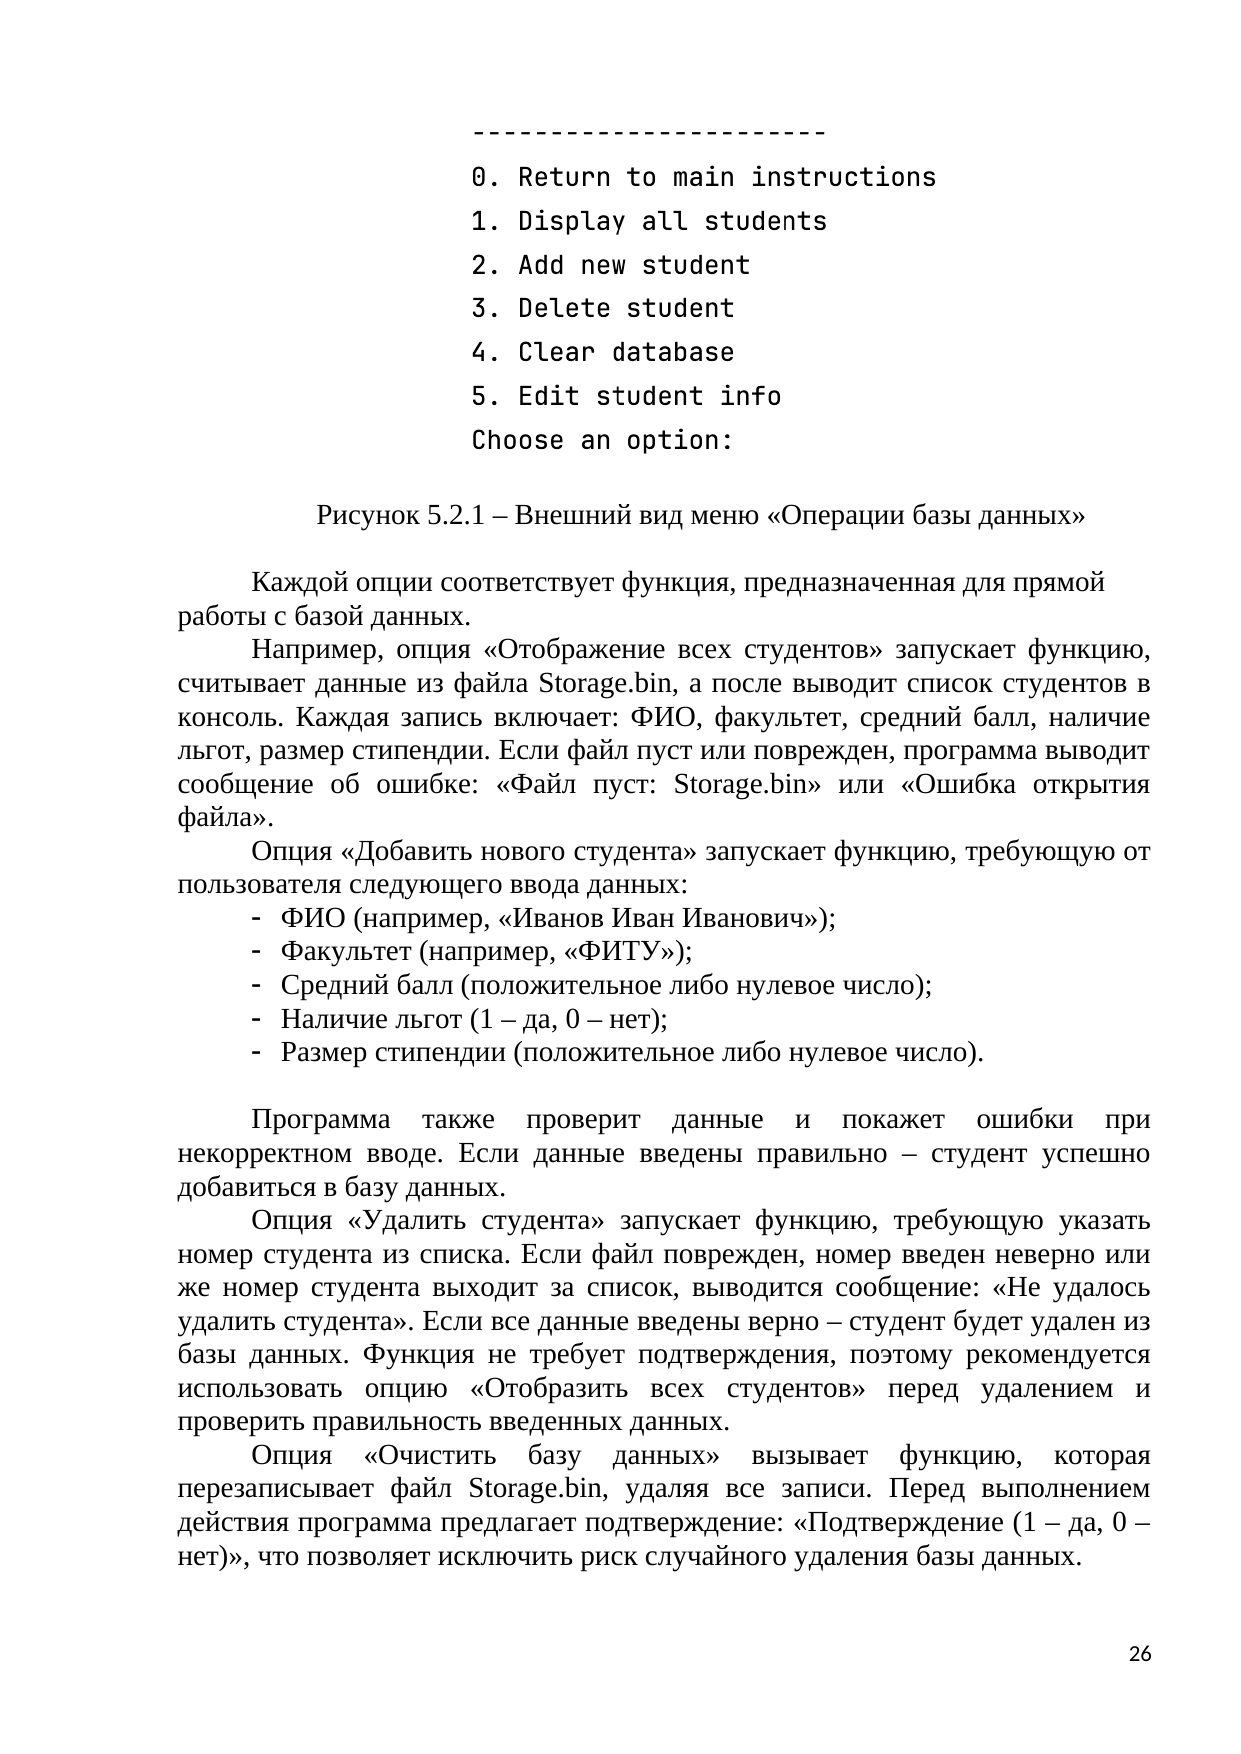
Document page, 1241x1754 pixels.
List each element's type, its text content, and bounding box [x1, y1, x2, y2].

text Опция «Очистить базу данных» вызывает функцию, которая перезаписывает файл Storage.bin, удаляя все записи. Перед выполнением действия программа предлагает подтверждение: «Подтверждение (1 – да, 0 – нет)», что позволяет исключить риск случайного удаления базы данных. [177, 1437, 1152, 1571]
text Программа также проверит данные и покажет ошибки при некорректном вводе. Если данные введены правильно – студент успешно добавиться в базу данных. [177, 1102, 1152, 1202]
text Опция «Добавить нового студента» запускает функцию, требующую от пользователя следующего ввода данных: [177, 833, 1152, 900]
list Размер стипендии (положительное либо нулевое число). [177, 1034, 1152, 1068]
list Факультет (например, «ФИТУ»); [177, 933, 1152, 967]
list Наличие льгот (1 – да, 0 – нет); [177, 1001, 1152, 1034]
text Рисунок 5.2.1 – Внешний вид меню «Операции базы данных» [177, 497, 1152, 531]
list ФИО (например, «Иванов Иван Иванович»); [177, 900, 1152, 933]
picture [453, 118, 950, 464]
text Например, опция «Отображение всех студентов» запускает функцию, считывает данные из файла Storage.bin, а после выводит список студентов в консоль. Каждая запись включает: ФИО, факультет, средний балл, наличие льгот, размер стипендии. Если файл пуст или поврежден, программа выводит сообщение об ошибке: «Файл пуст: Storage.bin» или «Ошибка открытия файла». [177, 632, 1152, 833]
text Каждой опции соответствует функция, предназначенная для прямой работы с базой данных. [177, 564, 1152, 632]
text Опция «Удалить студента» запускает функцию, требующую указать номер студента из списка. Если файл поврежден, номер введен неверно или же номер студента выходит за список, выводится сообщение: «Не удалось удалить студента». Если все данные введены верно – студент будет удален из базы данных. Функция не требует подтверждения, поэтому рекомендуется использовать опцию «Отобразить всех студентов» перед удалением и проверить правильность введенных данных. [177, 1202, 1152, 1437]
list Средний балл (положительное либо нулевое число); [177, 967, 1152, 1001]
